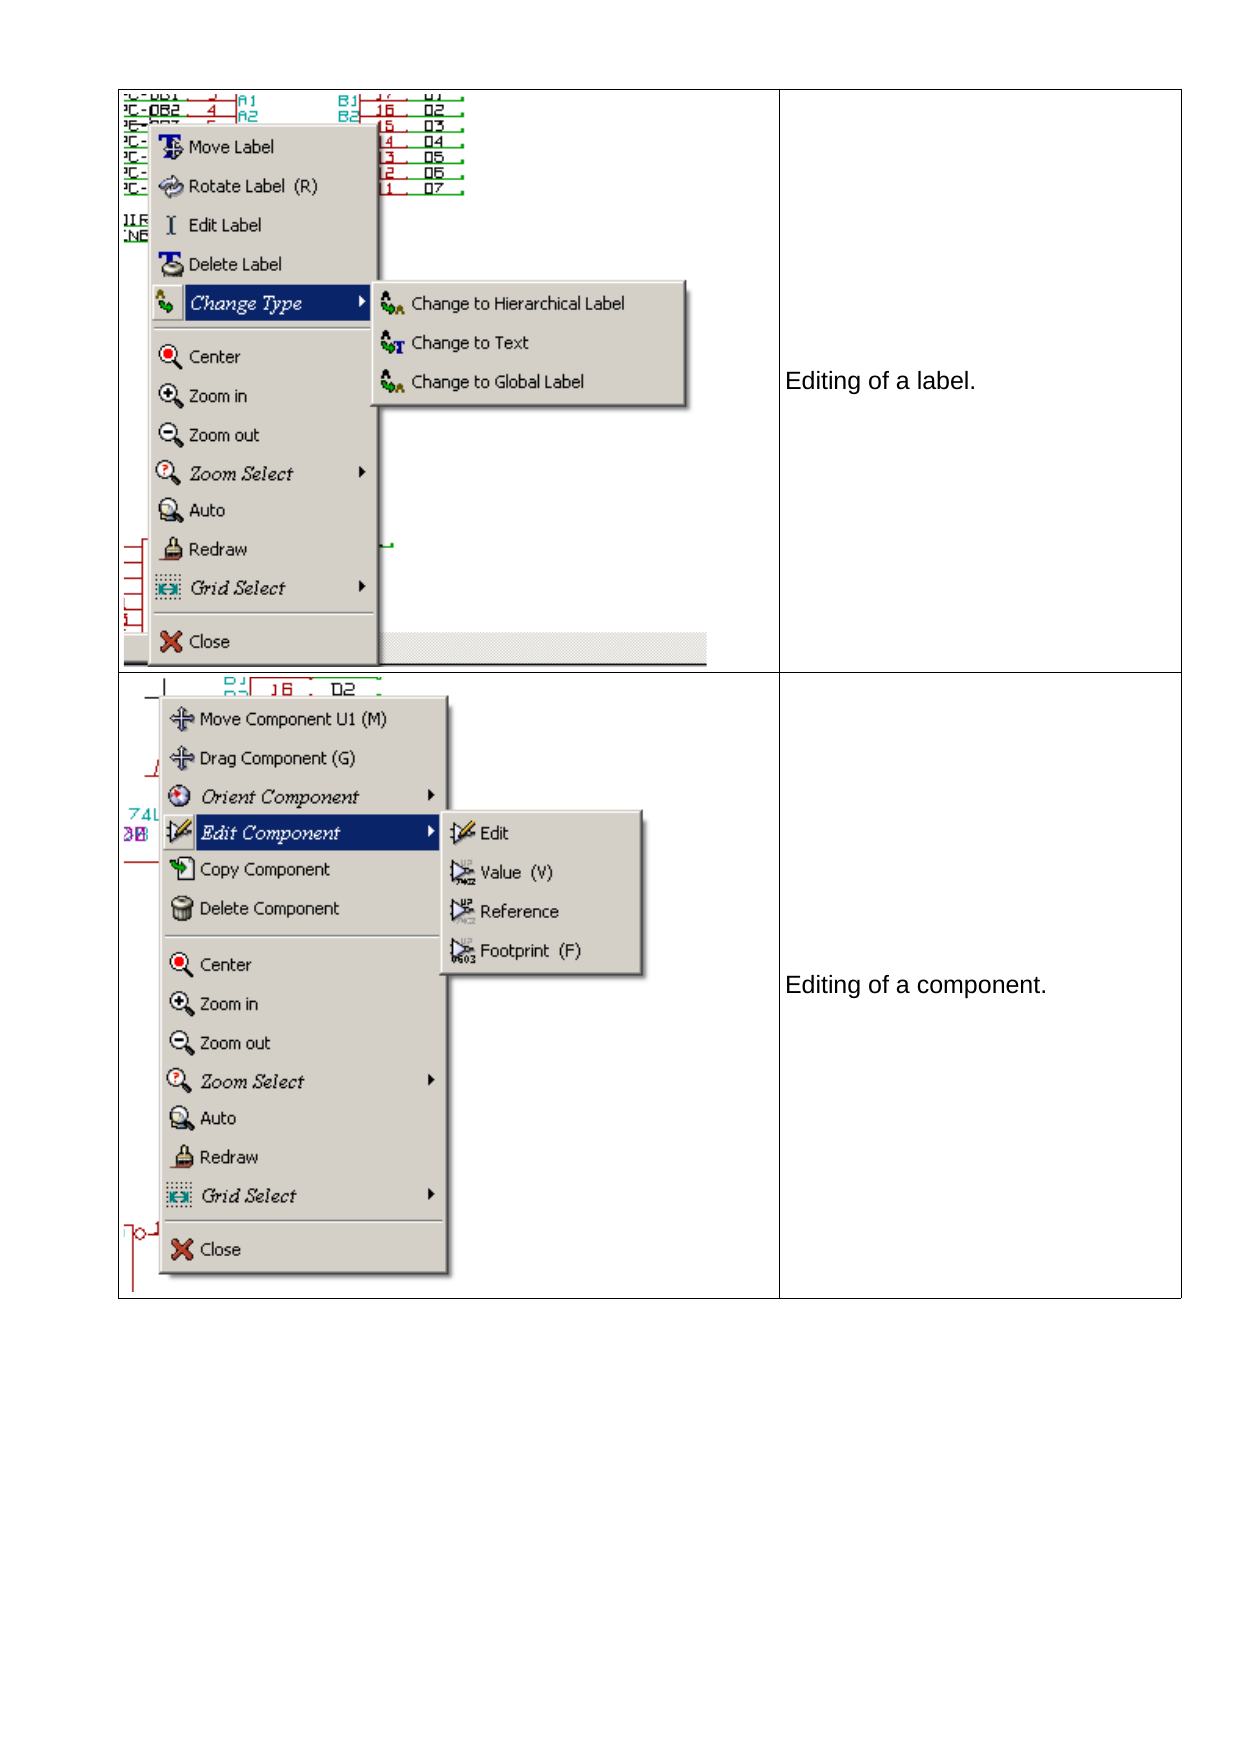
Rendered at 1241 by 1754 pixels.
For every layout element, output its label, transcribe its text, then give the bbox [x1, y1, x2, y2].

table_cell Editing of a component. [780, 673, 1181, 1298]
table_cell [119, 90, 779, 672]
table_cell Editing of a label. [780, 90, 1181, 672]
picture [123, 677, 676, 1292]
table_cell [119, 673, 779, 1298]
picture [123, 94, 707, 667]
